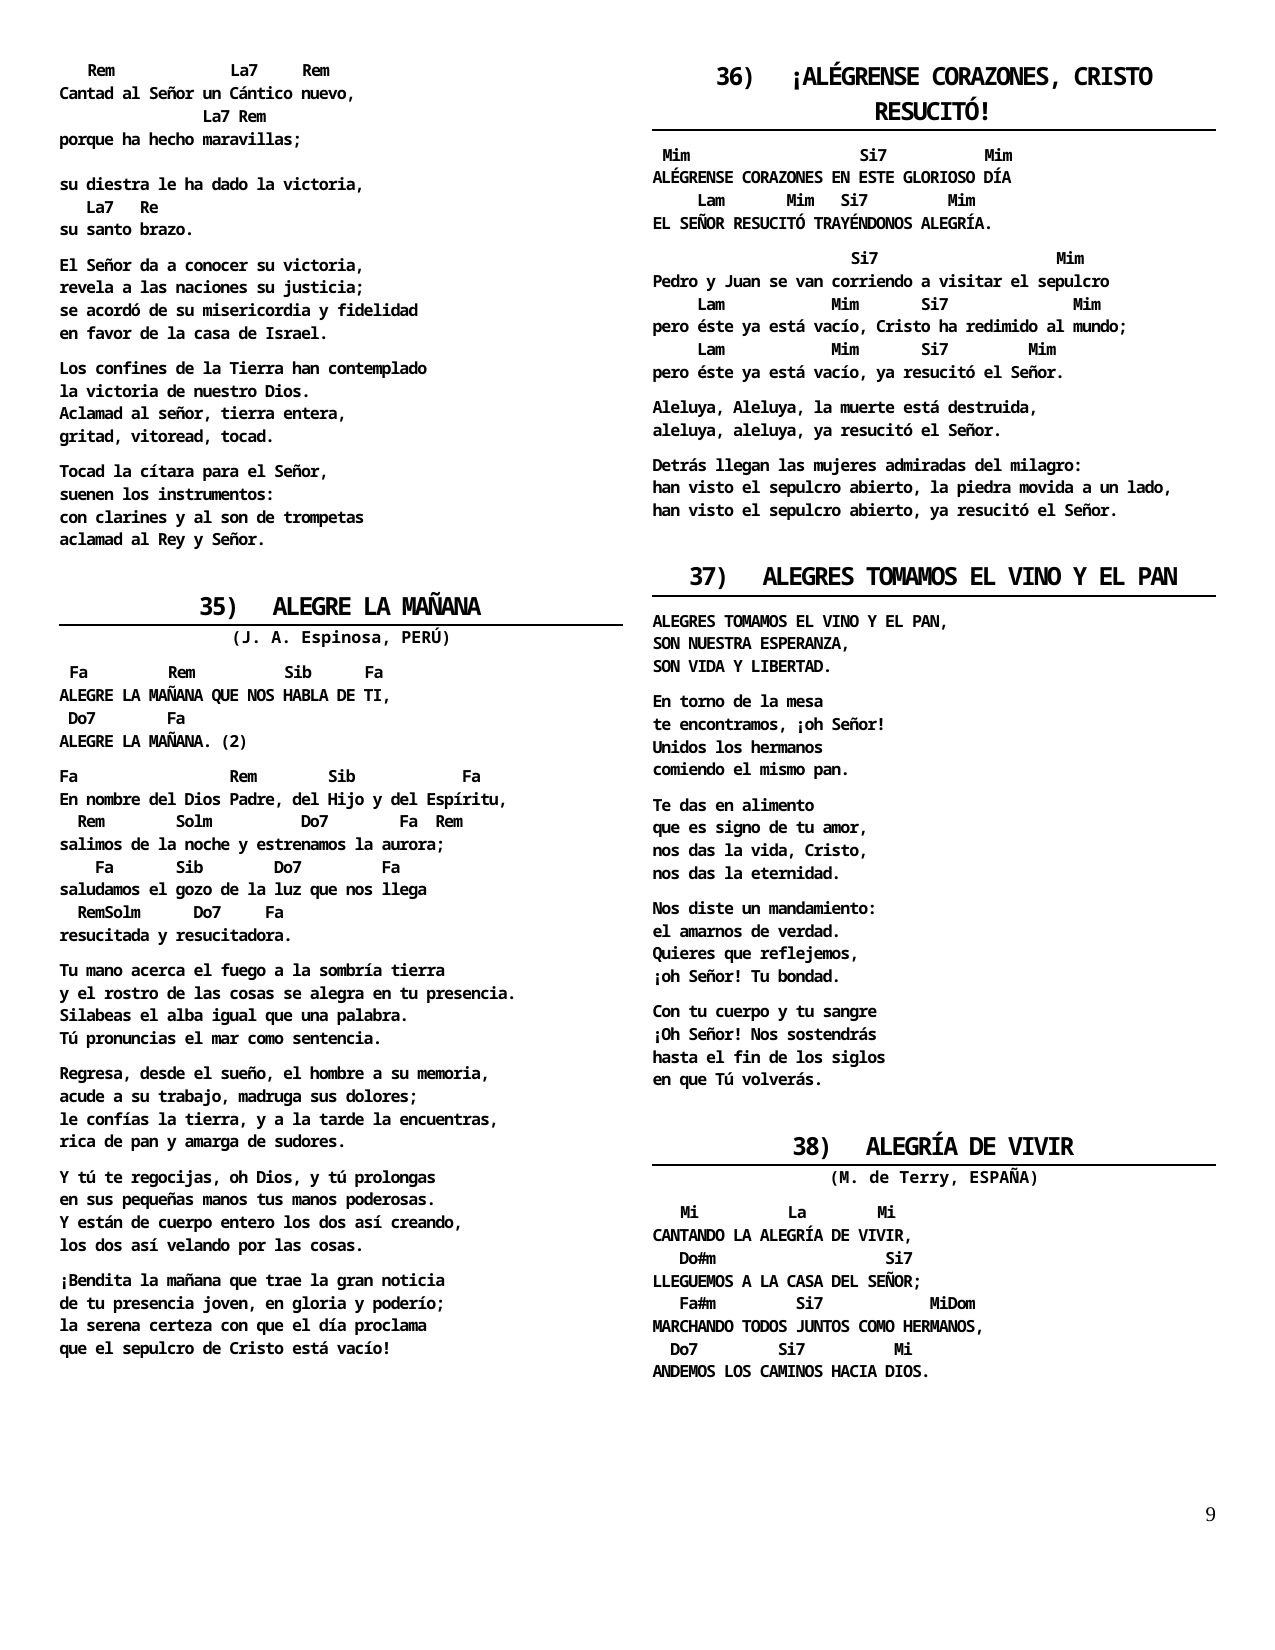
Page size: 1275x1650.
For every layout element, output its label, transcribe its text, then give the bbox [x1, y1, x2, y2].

text Tu mano acerca el fuego a la sombría tierra y el rostro de las cosas se alegra en tu presencia. Silabeas el alba igual que una palabra. Tú pronuncias el mar como sentencia. [59, 959, 623, 1049]
subtitle Alegres Tomamos El Vino Y El Pan [652, 559, 1216, 595]
text Regresa, desde el sueño, el hombre a su memoria, acude a su trabajo, madruga sus dolores; le confías la tierra, y a la tarde la encuentras, rica de pan y amarga de sudores. [59, 1062, 623, 1153]
text El Señor da a conocer su victoria, revela a las naciones su justicia; se acordó de su misericordia y fidelidad en favor de la casa de Israel. [59, 253, 623, 344]
text Y tú te regocijas, oh Dios, y tú prolongas en sus pequeñas manos tus manos poderosas. Y están de cuerpo entero los dos así creando, los dos así velando por las cosas. [59, 1165, 623, 1256]
text Si7 Mim Pedro y Juan se van corriendo a visitar el sepulcro Lam Mim Si7 Mim pero éste ya está vacío, Cristo ha redimido al mundo; Lam Mim Si7 Mim pero éste ya está vacío, ya resucitó el Señor. [652, 247, 1216, 383]
text Fa Rem Sib Fa En nombre del Dios Padre, del Hijo y del Espíritu, Rem Solm Do7 Fa Rem salimos de la noche y estrenamos la aurora; Fa Sib Do7 Fa saludamos el gozo de la luz que nos llega RemSolm Do7 Fa resucitada y resucitadora. [59, 764, 623, 946]
text Detrás llegan las mujeres admiradas del milagro: han visto el sepulcro abierto, la piedra movida a un lado, han visto el sepulcro abierto, ya resucitó el Señor. [652, 453, 1216, 521]
text Los confines de la Tierra han contemplado la victoria de nuestro Dios. Aclamad al señor, tierra entera, gritad, vitoread, tocad. [59, 357, 623, 447]
text ALEGRES TOMAMOS EL VINO Y EL PAN, SON NUESTRA ESPERANZA, SON VIDA Y LIBERTAD. [652, 609, 1216, 677]
subtitle ¡Alégrense Corazones, Cristo Resucitó! [652, 59, 1216, 129]
text Aleluya, Aleluya, la muerte está destruida, aleluya, aleluya, ya resucitó el Señor. [652, 395, 1216, 441]
text Mim Si7 Mim ALÉGRENSE CORAZONES EN ESTE GLORIOSO DÍA Lam Mim Si7 Mim EL SEÑOR RESUCITÓ TRAYÉNDONOS ALEGRÍA. [652, 143, 1216, 234]
text (J. A. Espinosa, PERÚ) [59, 626, 623, 649]
subtitle Alegría De Vivir [652, 1128, 1216, 1164]
text En torno de la mesa te encontramos, ¡oh Señor! Unidos los hermanos comiendo el mismo pan. [652, 690, 1216, 781]
text ¡Bendita la mañana que trae la gran noticia de tu presencia joven, en gloria y poderío; la serena certeza con que el día proclama que el sepulcro de Cristo está vacío! [59, 1269, 623, 1359]
text Mi La Mi CANTANDO LA ALEGRÍA DE VIVIR, Do#m Si7 LLEGUEMOS A LA CASA DEL SEÑOR; Fa#m Si7 MiDom MARCHANDO TODOS JUNTOS COMO HERMANOS, Do7 Si7 Mi ANDEMOS LOS CAMINOS HACIA DIOS. [652, 1201, 1216, 1383]
text Fa Rem Sib Fa ALEGRE LA MAÑANA QUE NOS HABLA DE TI, Do7 Fa ALEGRE LA MAÑANA. (2) [59, 661, 623, 752]
subtitle Alegre La Mañana [59, 588, 623, 624]
text Tocad la cítara para el Señor, suenen los instrumentos: con clarines y al son de trompetas aclamad al Rey y Señor. [59, 460, 623, 551]
text Con tu cuerpo y tu sangre ¡Oh Señor! Nos sostendrás hasta el fin de los siglos en que Tú volverás. [652, 1000, 1216, 1091]
text Nos diste un mandamiento: el amarnos de verdad. Quieres que reflejemos, ¡oh Señor! Tu bondad. [652, 896, 1216, 987]
text Te das en alimento que es signo de tu amor, nos das la vida, Cristo, nos das la eternidad. [652, 793, 1216, 884]
text Rem La7 Rem Cantad al Señor un Cántico nuevo, La7 Rem porque ha hecho maravillas; su diestra le ha dado la victoria, La7 Re su santo brazo. [59, 59, 623, 241]
text (M. de Terry, ESPAÑA) [652, 1166, 1216, 1188]
